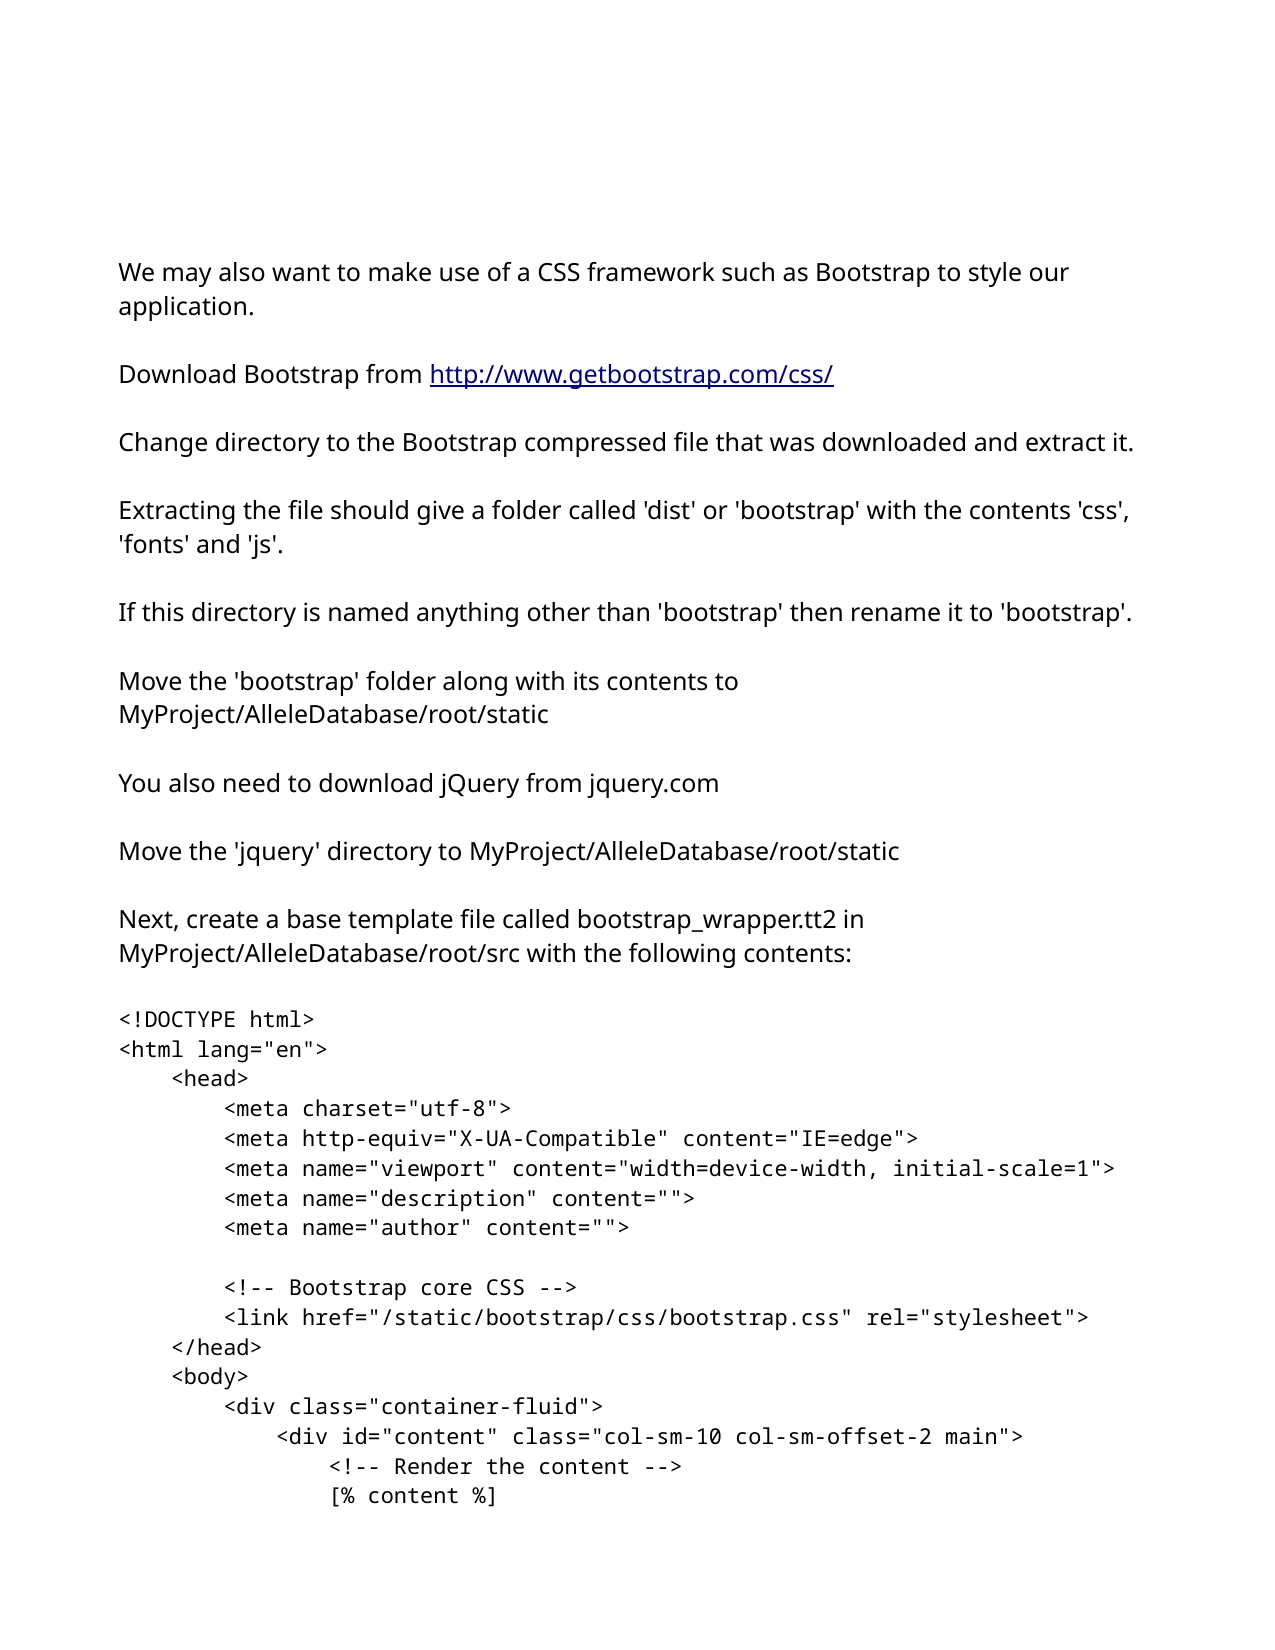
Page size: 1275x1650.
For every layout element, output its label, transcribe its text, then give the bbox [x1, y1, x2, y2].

text We may also want to make use of a CSS framework such as Bootstrap to style our application. [118, 254, 1157, 322]
text <div class="container-fluid"> [118, 1391, 1157, 1421]
text <div id="content" class="col-sm-10 col-sm-offset-2 main"> [118, 1421, 1157, 1451]
text Change directory to the Bootstrap compressed file that was downloaded and extract it. [118, 425, 1157, 459]
text <html lang="en"> [118, 1033, 1157, 1063]
text <meta name="author" content=""> [118, 1212, 1157, 1242]
text <!-- Bootstrap core CSS --> [118, 1272, 1157, 1302]
text Next, create a base template file called bootstrap_wrapper.tt2 in MyProject/AlleleDatabase/root/src with the following contents: [118, 902, 1157, 970]
text Download Bootstrap from http://www.getbootstrap.com/css/ [118, 357, 1157, 391]
text <!DOCTYPE html> [118, 1004, 1157, 1033]
text </head> [118, 1331, 1157, 1361]
text You also need to download jQuery from jquery.com [118, 765, 1157, 799]
text <meta http-equiv="X-UA-Compatible" content="IE=edge"> [118, 1123, 1157, 1153]
text <body> [118, 1361, 1157, 1391]
text <meta name="description" content=""> [118, 1182, 1157, 1212]
text [% content %] [118, 1480, 1157, 1510]
text Move the 'bootstrap' folder along with its contents to MyProject/AlleleDatabase/root/static [118, 663, 1157, 731]
text <link href="/static/bootstrap/css/bootstrap.css" rel="stylesheet"> [118, 1302, 1157, 1331]
text <!-- Render the content --> [118, 1451, 1157, 1480]
text Extracting the file should give a folder called 'dist' or 'bootstrap' with the contents 'css', 'fonts' and 'js'. [118, 493, 1157, 561]
text If this directory is named anything other than 'bootstrap' then rename it to 'bootstrap'. [118, 595, 1157, 629]
text <meta name="viewport" content="width=device-width, initial-scale=1"> [118, 1153, 1157, 1182]
text <meta charset="utf-8"> [118, 1093, 1157, 1123]
text <head> [118, 1063, 1157, 1093]
text Move the 'jquery' directory to MyProject/AlleleDatabase/root/static [118, 833, 1157, 867]
